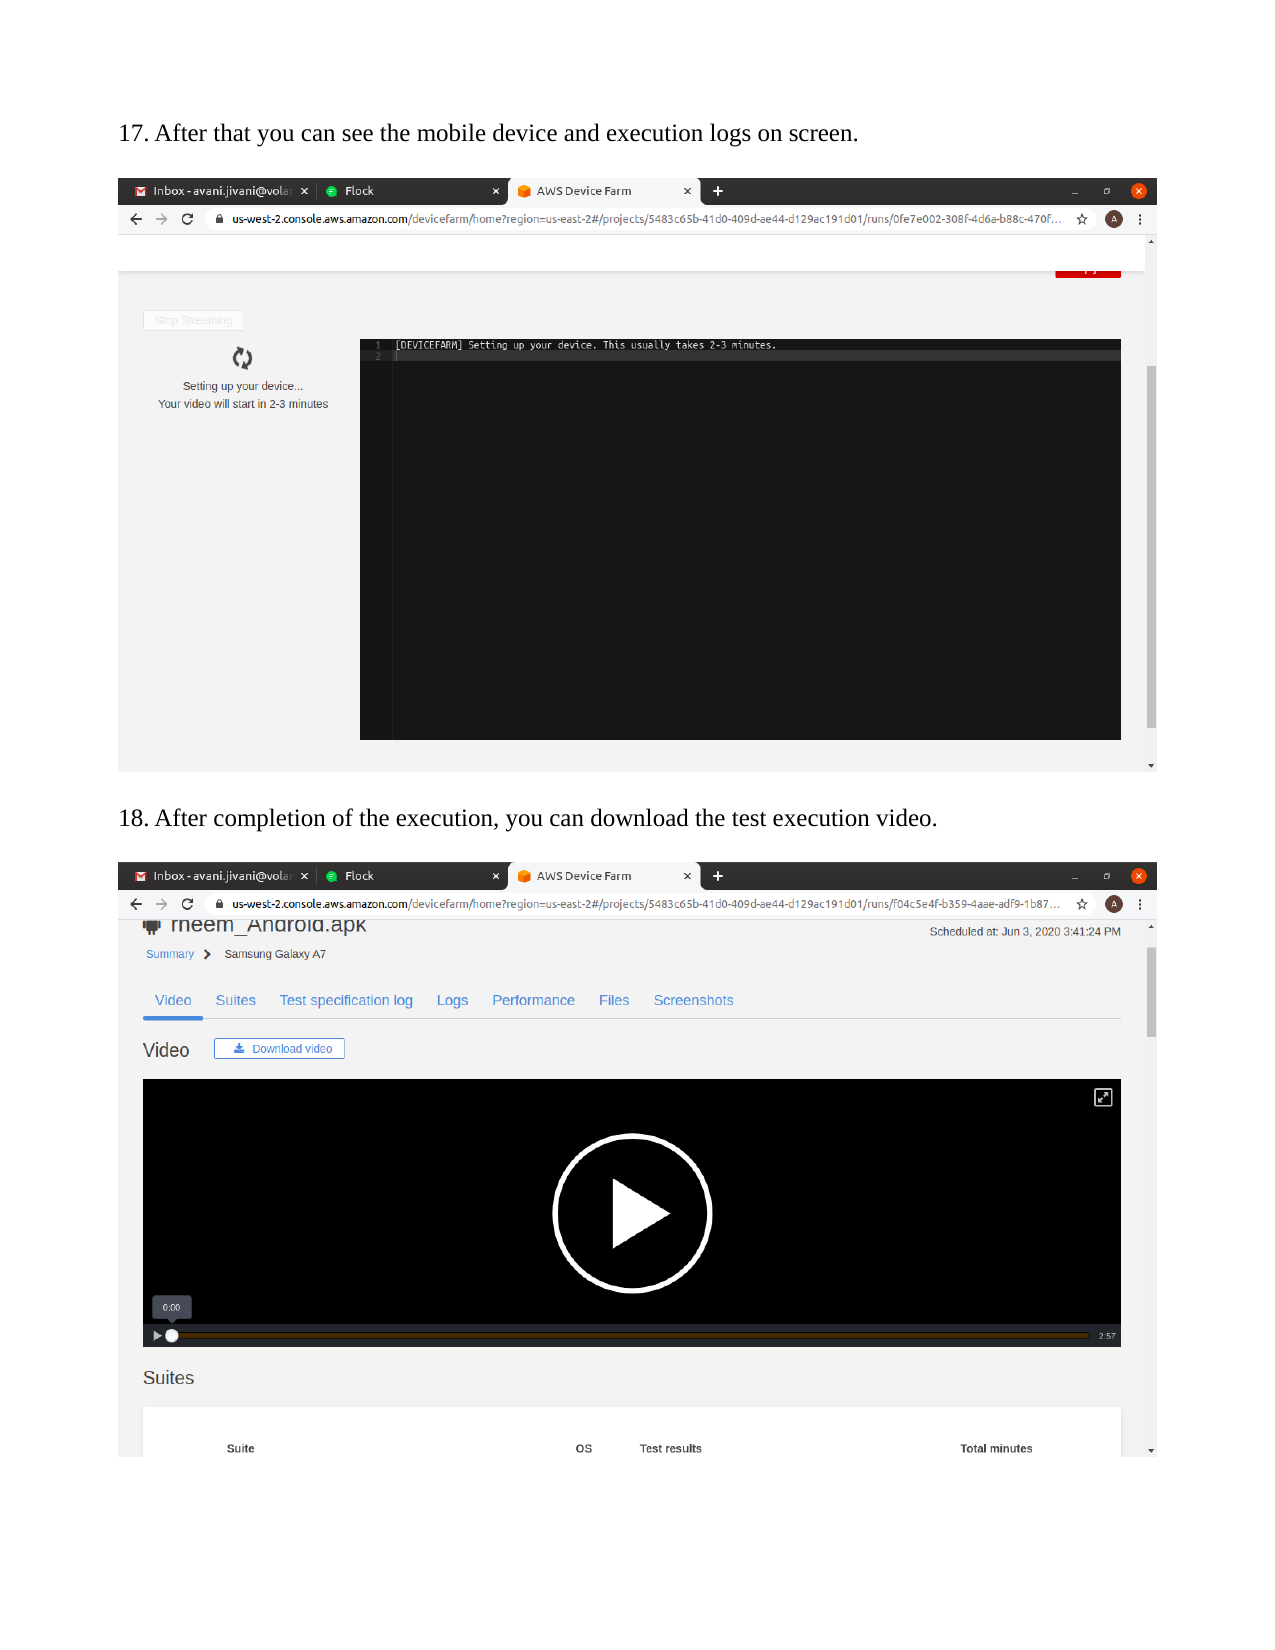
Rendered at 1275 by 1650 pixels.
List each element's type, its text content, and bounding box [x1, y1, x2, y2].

picture [118, 178, 1157, 772]
text 18. After completion of the execution, you can download the test execution video. [118, 803, 1157, 832]
picture [118, 862, 1157, 1457]
text 17. After that you can see the mobile device and execution logs on screen. [118, 118, 1157, 147]
